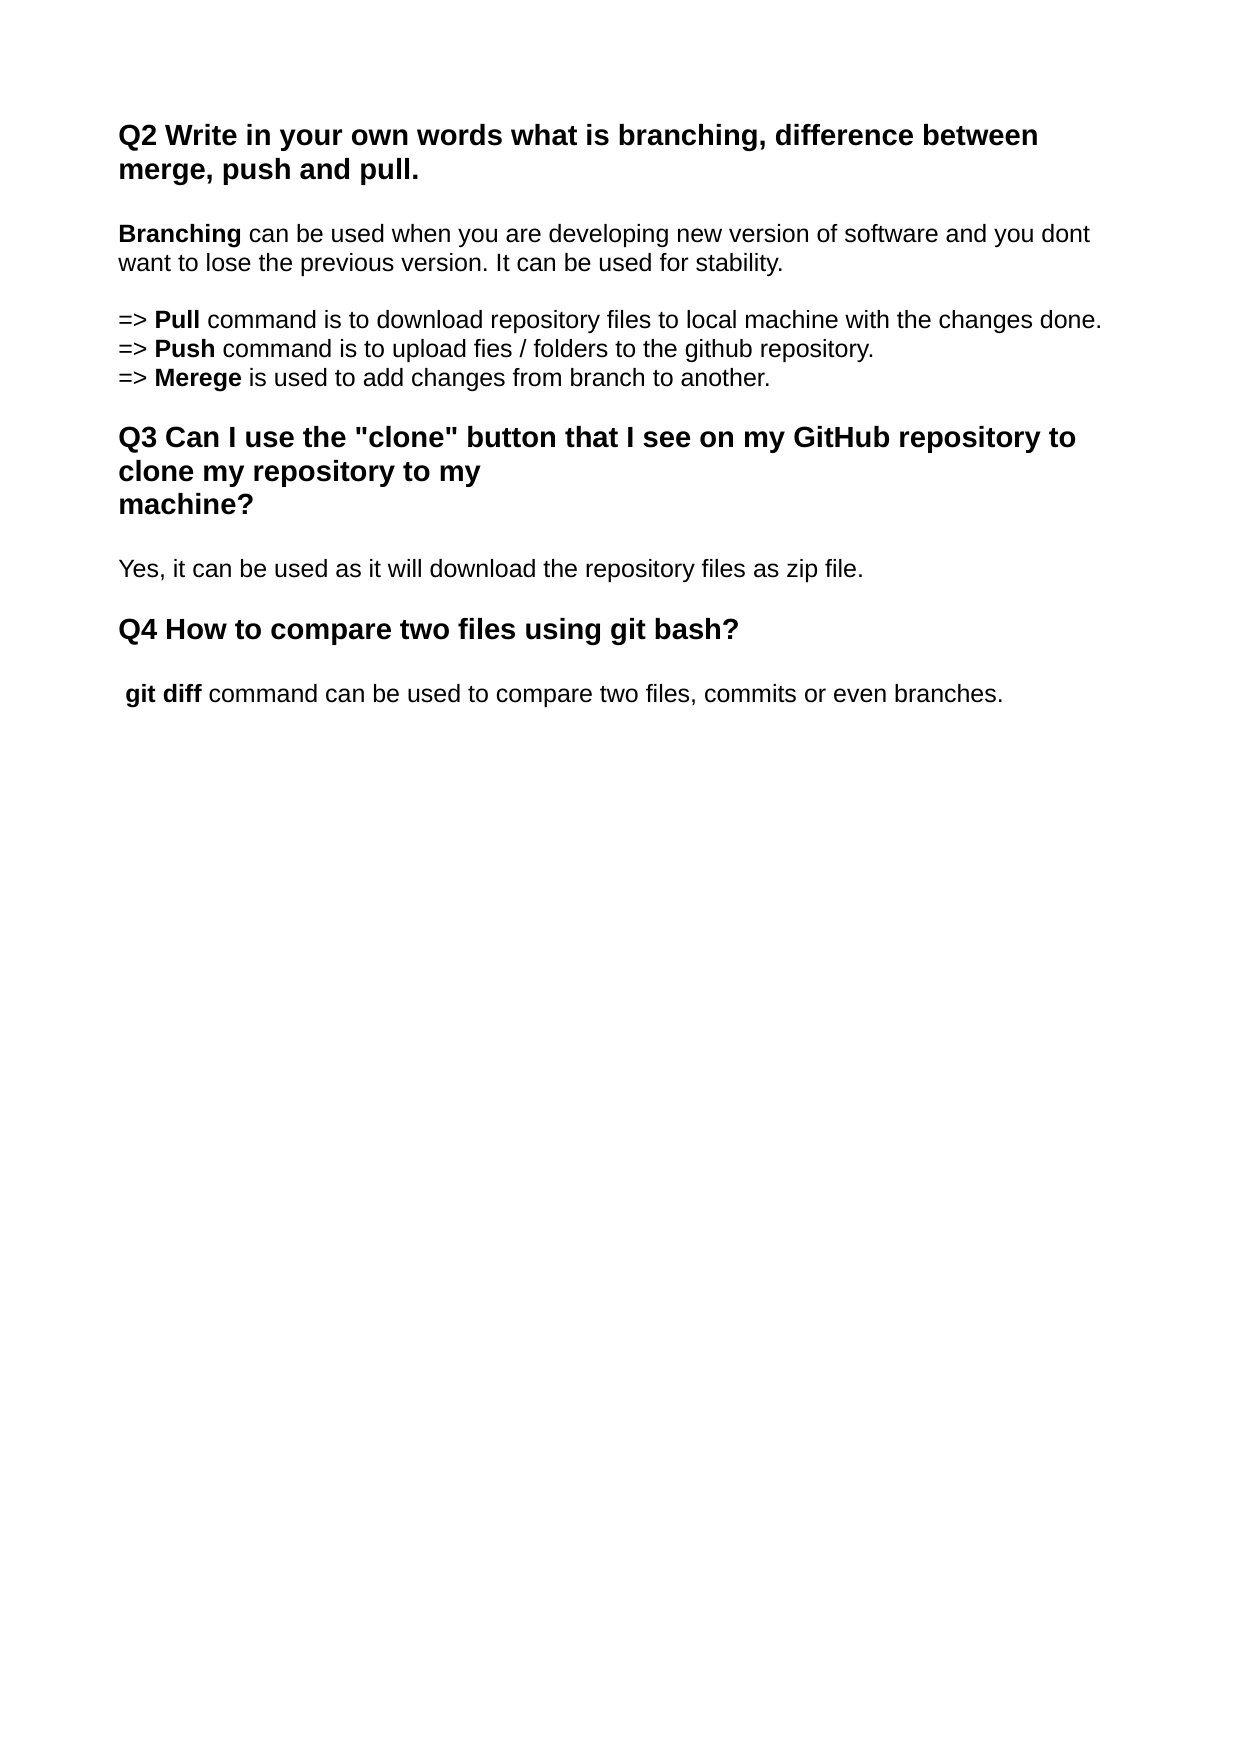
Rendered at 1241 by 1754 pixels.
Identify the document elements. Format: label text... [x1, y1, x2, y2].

text => Pull command is to download repository files to local machine with the changes done. [118, 305, 1122, 334]
text git diff command can be used to compare two files, commits or even branches. [118, 679, 1122, 707]
text Yes, it can be used as it will download the repository files as zip file. [118, 554, 1122, 583]
text Q3 Can I use the "clone" button that I see on my GitHub repository to clone my repository to my [118, 420, 1122, 487]
text Branching can be used when you are developing new version of software and you dont want to lose the previous version. It can be used for stability. [118, 219, 1122, 276]
text Q4 How to compare two files using git bash? [118, 612, 1122, 645]
text machine? [118, 487, 1122, 521]
text => Merege is used to add changes from branch to another. [118, 362, 1122, 391]
text => Push command is to upload fies / folders to the github repository. [118, 334, 1122, 362]
text Q2 Write in your own words what is branching, difference between merge, push and pull. [118, 118, 1122, 185]
